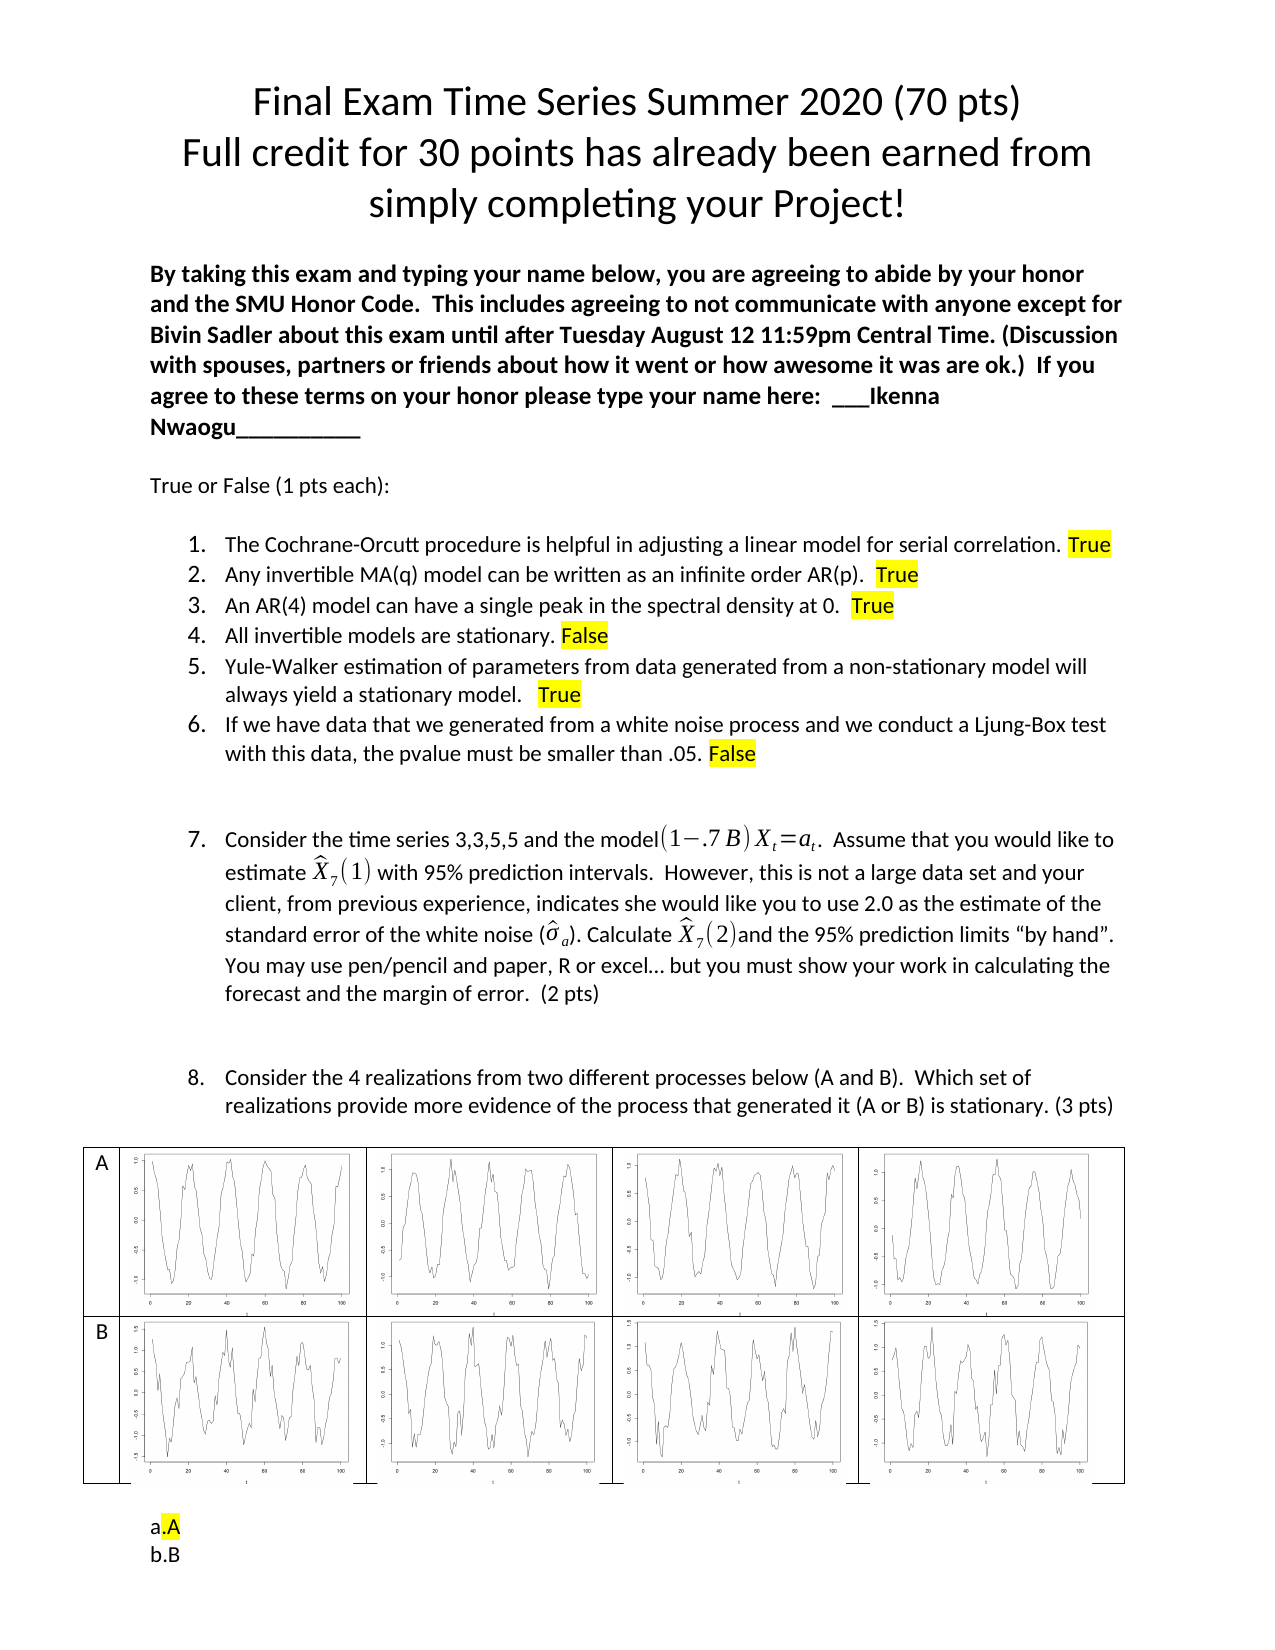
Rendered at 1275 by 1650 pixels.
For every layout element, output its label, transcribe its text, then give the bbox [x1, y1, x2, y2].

picture [623, 1148, 848, 1316]
table_cell [120, 1317, 131, 1483]
picture [870, 1317, 1093, 1484]
table_header [613, 1148, 623, 1316]
list The Cochrane-Orcutt procedure is helpful in adjusting a linear model for serial correlation. True [187, 528, 1125, 558]
table_header [120, 1148, 131, 1316]
table_cell [367, 1317, 377, 1483]
table_cell [859, 1317, 870, 1483]
table_cell [354, 1317, 366, 1483]
picture [623, 1317, 846, 1484]
list Any invertible MA(q) model can be written as an infinite order AR(p). True [187, 558, 1125, 589]
table_cell [600, 1317, 612, 1483]
table_header [859, 1148, 870, 1316]
list If we have data that we generated from a white noise process and we conduct a Ljung-Box test with this data, the pvalue must be smaller than .05. False [187, 708, 1125, 767]
list An AR(4) model can have a single peak in the spectral density at 0. True [187, 589, 1125, 619]
text a.A [150, 1512, 1125, 1540]
list Yule-Walker estimation of parameters from data generated from a non-stationary model will always yield a stationary model. True [187, 650, 1125, 708]
table_header [355, 1148, 366, 1316]
text By taking this exam and typing your name below, you are agreeing to abide by your honor and the SMU Honor Code. This includes agreeing to not communicate with anyone except for Bivin Sadler about this exam until after Tuesday August 12 11:59pm Central Time. (Discussion with spouses, partners or friends about how it went or how awesome it was are ok.) If you agree to these terms on your honor please type your name here: ___Ikenna Nwaogu__________ [150, 258, 1125, 441]
picture [131, 1317, 354, 1484]
table_header [367, 1148, 377, 1316]
table_header [602, 1148, 612, 1316]
table_cell B [84, 1317, 119, 1483]
list Consider the time series 3,3,5,5 and the model. Assume that you would like to estimate with 95% prediction intervals. However, this is not a large data set and your client, from previous experience, indicates she would like you to use 2.0 as the estimate of the standard error of the white noise (). Calculate and the 95% prediction limits “by hand”. You may use pen/pencil and paper, R or excel… but you must show your work in calculating the forecast and the margin of error. (2 pts) [187, 823, 1125, 1007]
text Full credit for 30 points has already been earned from simply completing your Project! [150, 126, 1125, 227]
table_cell [1093, 1317, 1124, 1483]
table_header [848, 1148, 858, 1316]
list Consider the 4 realizations from two different processes below (A and B). Which set of realizations provide more evidence of the process that generated it (A or B) is stationary. (3 pts) [187, 1063, 1125, 1119]
picture [870, 1148, 1094, 1316]
table_header A [84, 1148, 119, 1316]
table_cell [613, 1317, 623, 1483]
table_header [1094, 1148, 1124, 1316]
text b.B [150, 1540, 1125, 1568]
list All invertible models are stationary. False [187, 619, 1125, 650]
picture [377, 1148, 602, 1316]
picture [377, 1317, 600, 1484]
text True or False (1 pts each): [150, 472, 1125, 500]
picture [131, 1148, 355, 1316]
table_cell [846, 1317, 858, 1483]
text Final Exam Time Series Summer 2020 (70 pts) [150, 75, 1125, 126]
